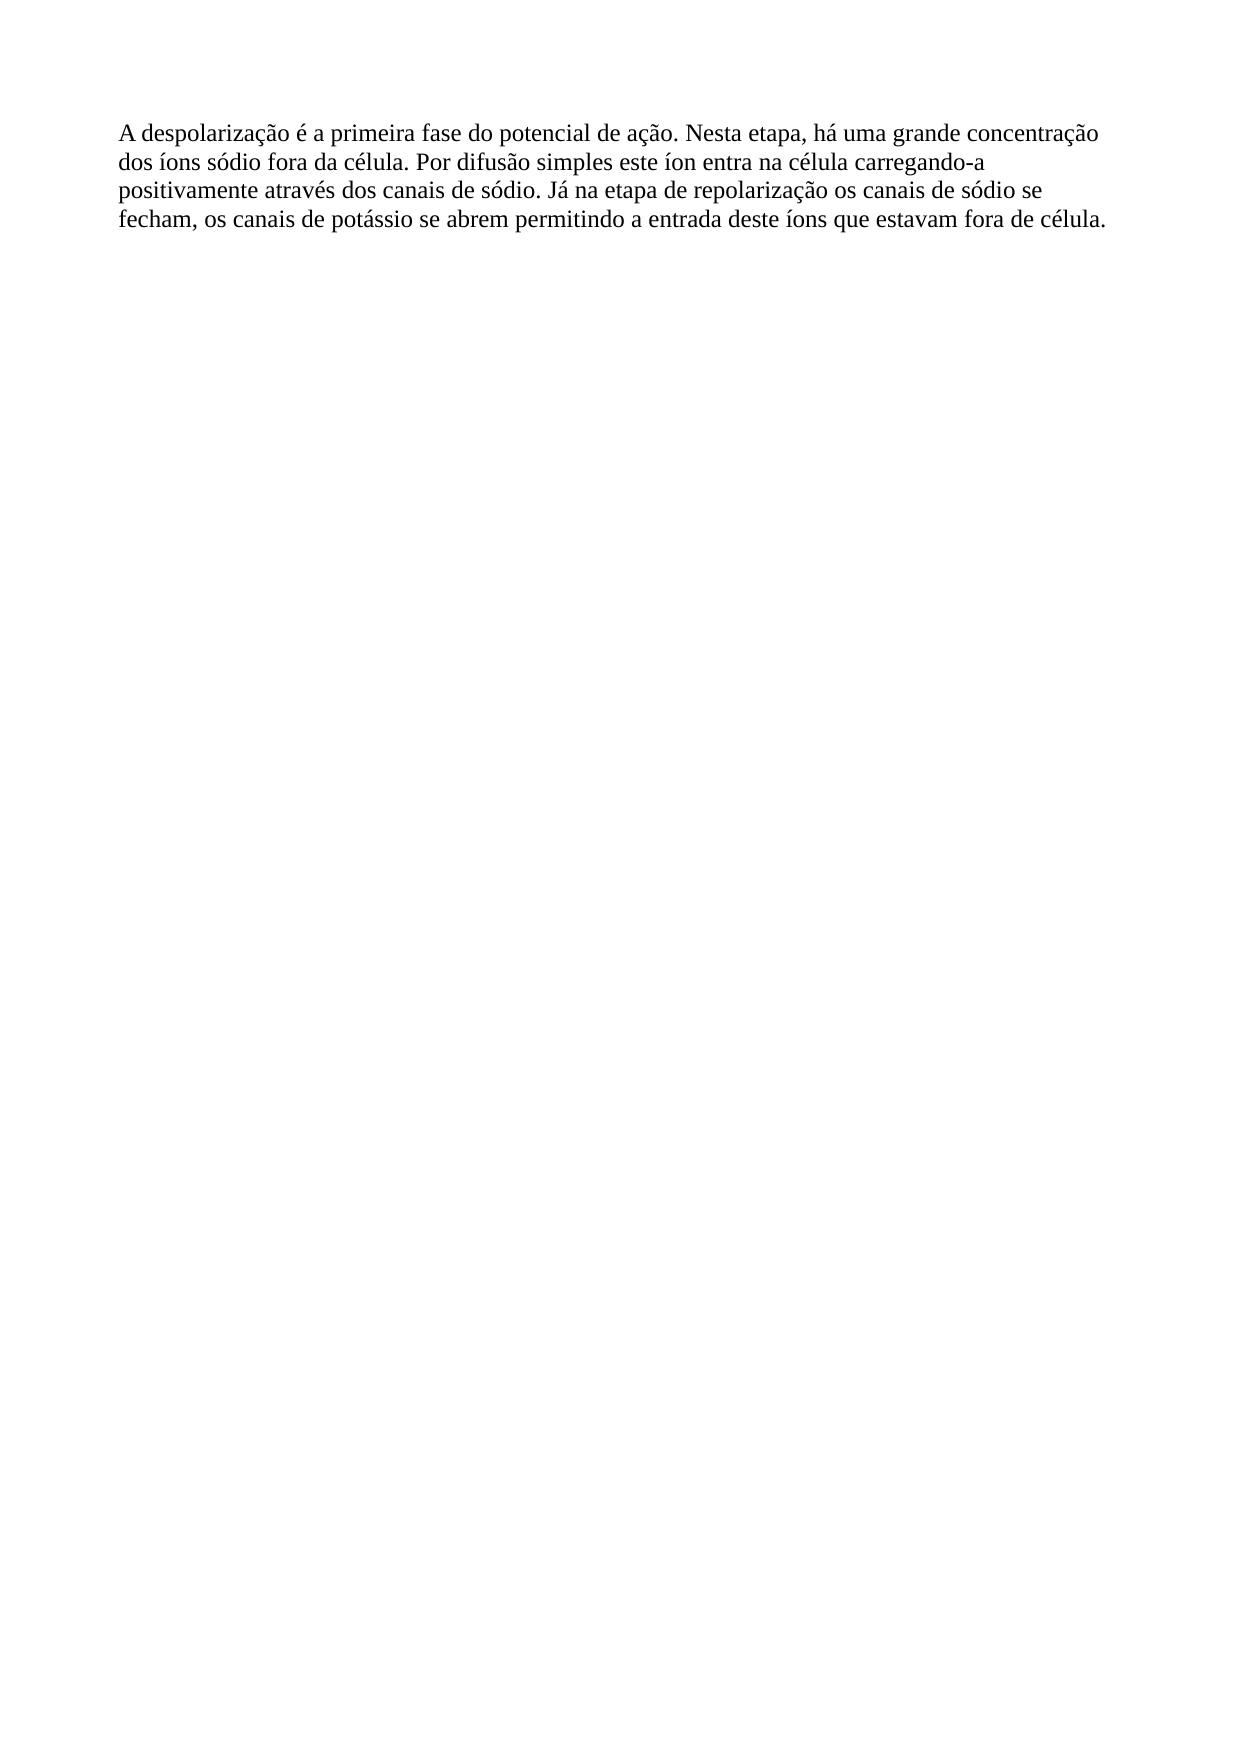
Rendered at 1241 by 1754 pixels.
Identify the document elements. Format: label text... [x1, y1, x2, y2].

text A despolarização é a primeira fase do potencial de ação. Nesta etapa, há uma grande concentração dos íons sódio fora da célula. Por difusão simples este íon entra na célula carregando-a positivamente através dos canais de sódio. Já na etapa de repolarização os canais de sódio se fecham, os canais de potássio se abrem permitindo a entrada deste íons que estavam fora de célula. [118, 118, 1122, 233]
